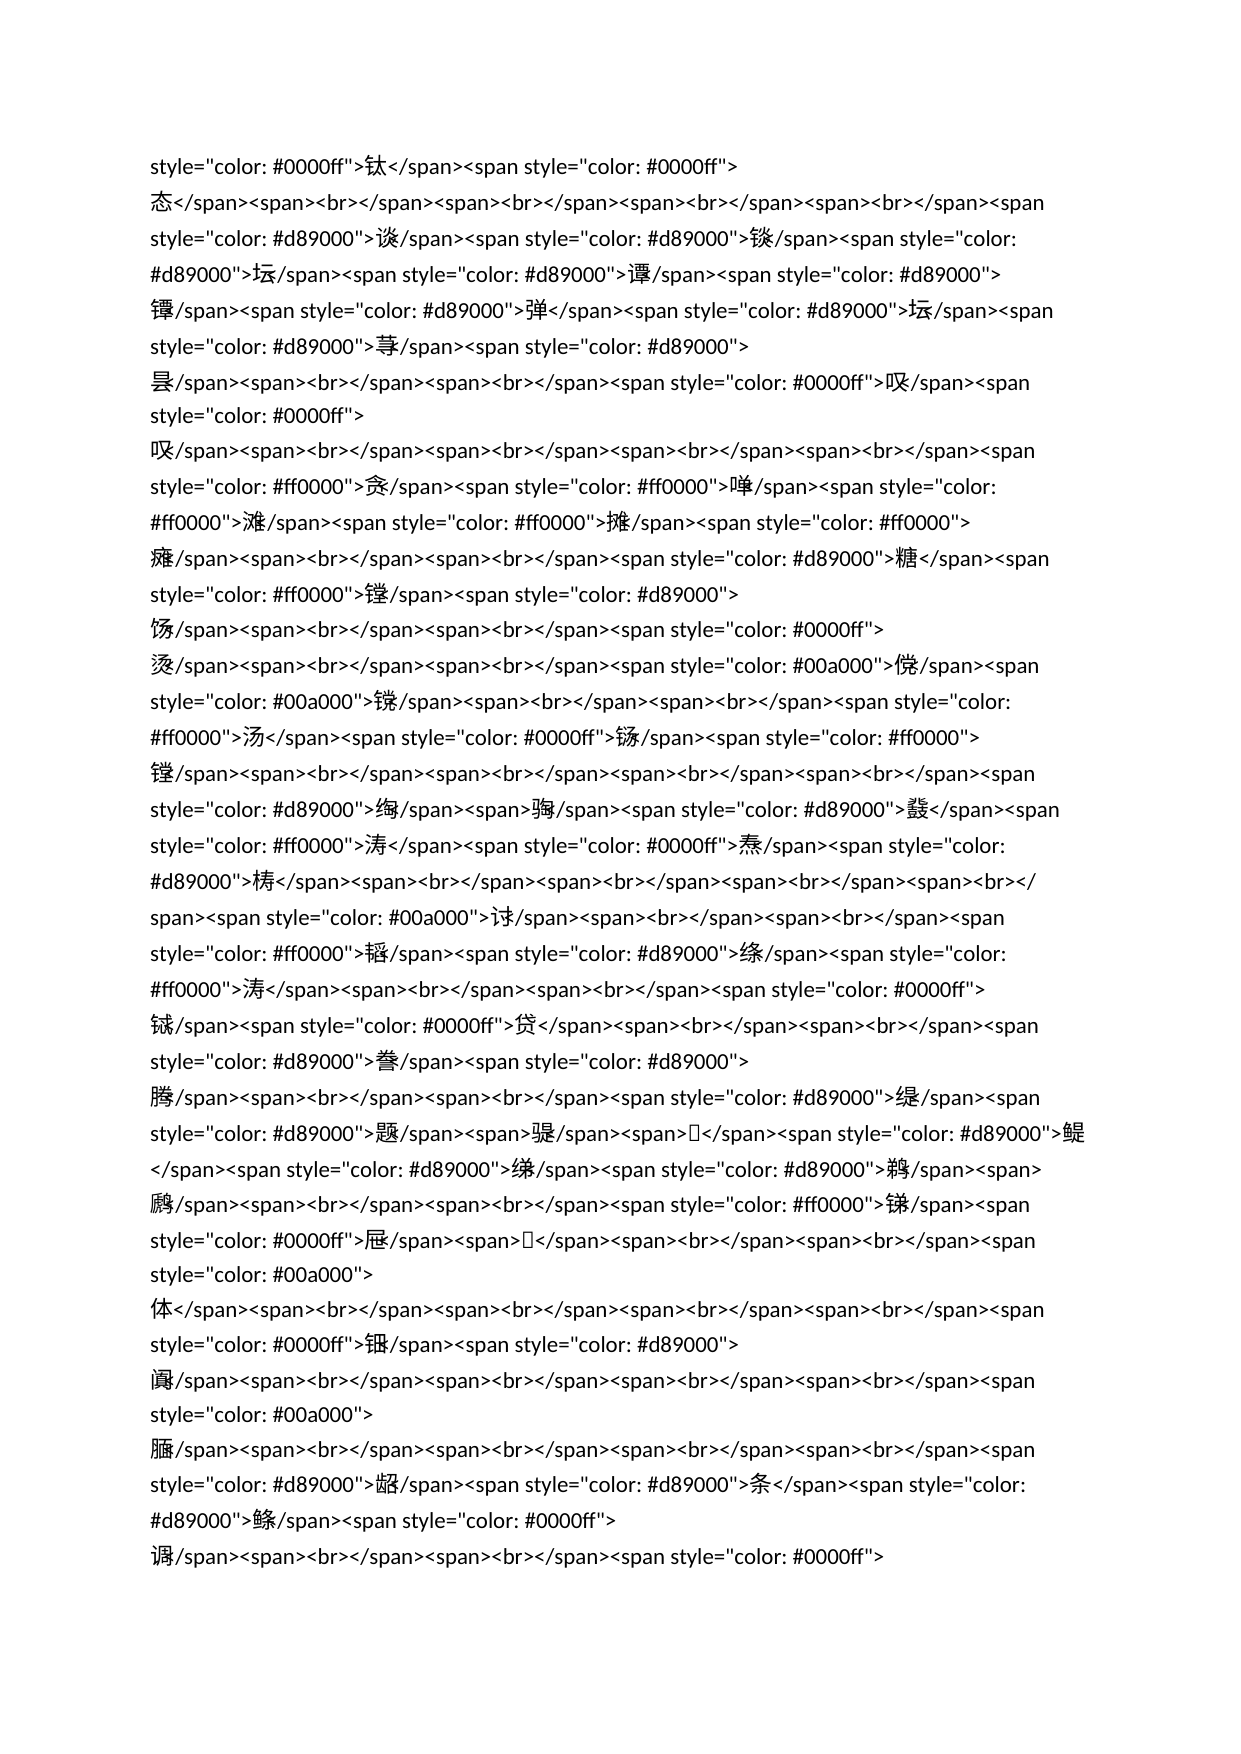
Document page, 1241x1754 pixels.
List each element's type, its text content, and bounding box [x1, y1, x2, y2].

text style="color: #0000ff">钛</span><span style="color: #0000ff">态</span><span><br></span><span><br></span><span><br></span><span><br></span><span style="color: #d89000">谈</span><span style="color: #d89000">锬</span><span style="color: #d89000">坛</span><span style="color: #d89000">谭</span><span style="color: #d89000">镡</span><span style="color: #d89000">弹</span><span style="color: #d89000">坛</span><span style="color: #d89000">荨</span><span style="color: #d89000">昙</span><span><br></span><span><br></span><span style="color: #0000ff">叹</span><span style="color: #0000ff">叹</span><span><br></span><span><br></span><span><br></span><span><br></span><span style="color: #ff0000">贪</span><span style="color: #ff0000">啴</span><span style="color: #ff0000">滩</span><span style="color: #ff0000">摊</span><span style="color: #ff0000">瘫</span><span><br></span><span><br></span><span style="color: #d89000">糖</span><span style="color: #ff0000">镗</span><span style="color: #d89000">饧</span><span><br></span><span><br></span><span style="color: #0000ff">烫</span><span><br></span><span><br></span><span style="color: #00a000">傥</span><span style="color: #00a000">镋</span><span><br></span><span><br></span><span style="color: #ff0000">汤</span><span style="color: #0000ff">铴</span><span style="color: #ff0000">镗</span><span><br></span><span><br></span><span><br></span><span><br></span><span style="color: #d89000">绹</span><span>𫘦</span><span style="color: #d89000">鼗</span><span style="color: #ff0000">涛</span><span style="color: #0000ff">焘</span><span style="color: #d89000">梼</span><span><br></span><span><br></span><span><br></span><span><br></span><span style="color: #00a000">讨</span><span><br></span><span><br></span><span style="color: #ff0000">韬</span><span style="color: #d89000">绦</span><span style="color: #ff0000">涛</span><span><br></span><span><br></span><span style="color: #0000ff">铽</span><span style="color: #0000ff">贷</span><span><br></span><span><br></span><span style="color: #d89000">誊</span><span style="color: #d89000">腾</span><span><br></span><span><br></span><span style="color: #d89000">缇</span><span style="color: #d89000">题</span><span>𫘨</span><span>𫛸</span><span style="color: #d89000">鳀</span><span style="color: #d89000">绨</span><span style="color: #d89000">鹈</span><span>䴘</span><span><br></span><span><br></span><span style="color: #ff0000">锑</span><span style="color: #0000ff">屉</span><span>𣨼</span><span><br></span><span><br></span><span style="color: #00a000">体</span><span><br></span><span><br></span><span><br></span><span><br></span><span style="color: #0000ff">钿</span><span style="color: #d89000">阗</span><span><br></span><span><br></span><span><br></span><span><br></span><span style="color: #00a000">腼</span><span><br></span><span><br></span><span><br></span><span><br></span><span style="color: #d89000">龆</span><span style="color: #d89000">条</span><span style="color: #d89000">鲦</span><span style="color: #0000ff">调</span><span><br></span><span><br></span><span style="color: #0000ff"> [150, 150, 1090, 1572]
